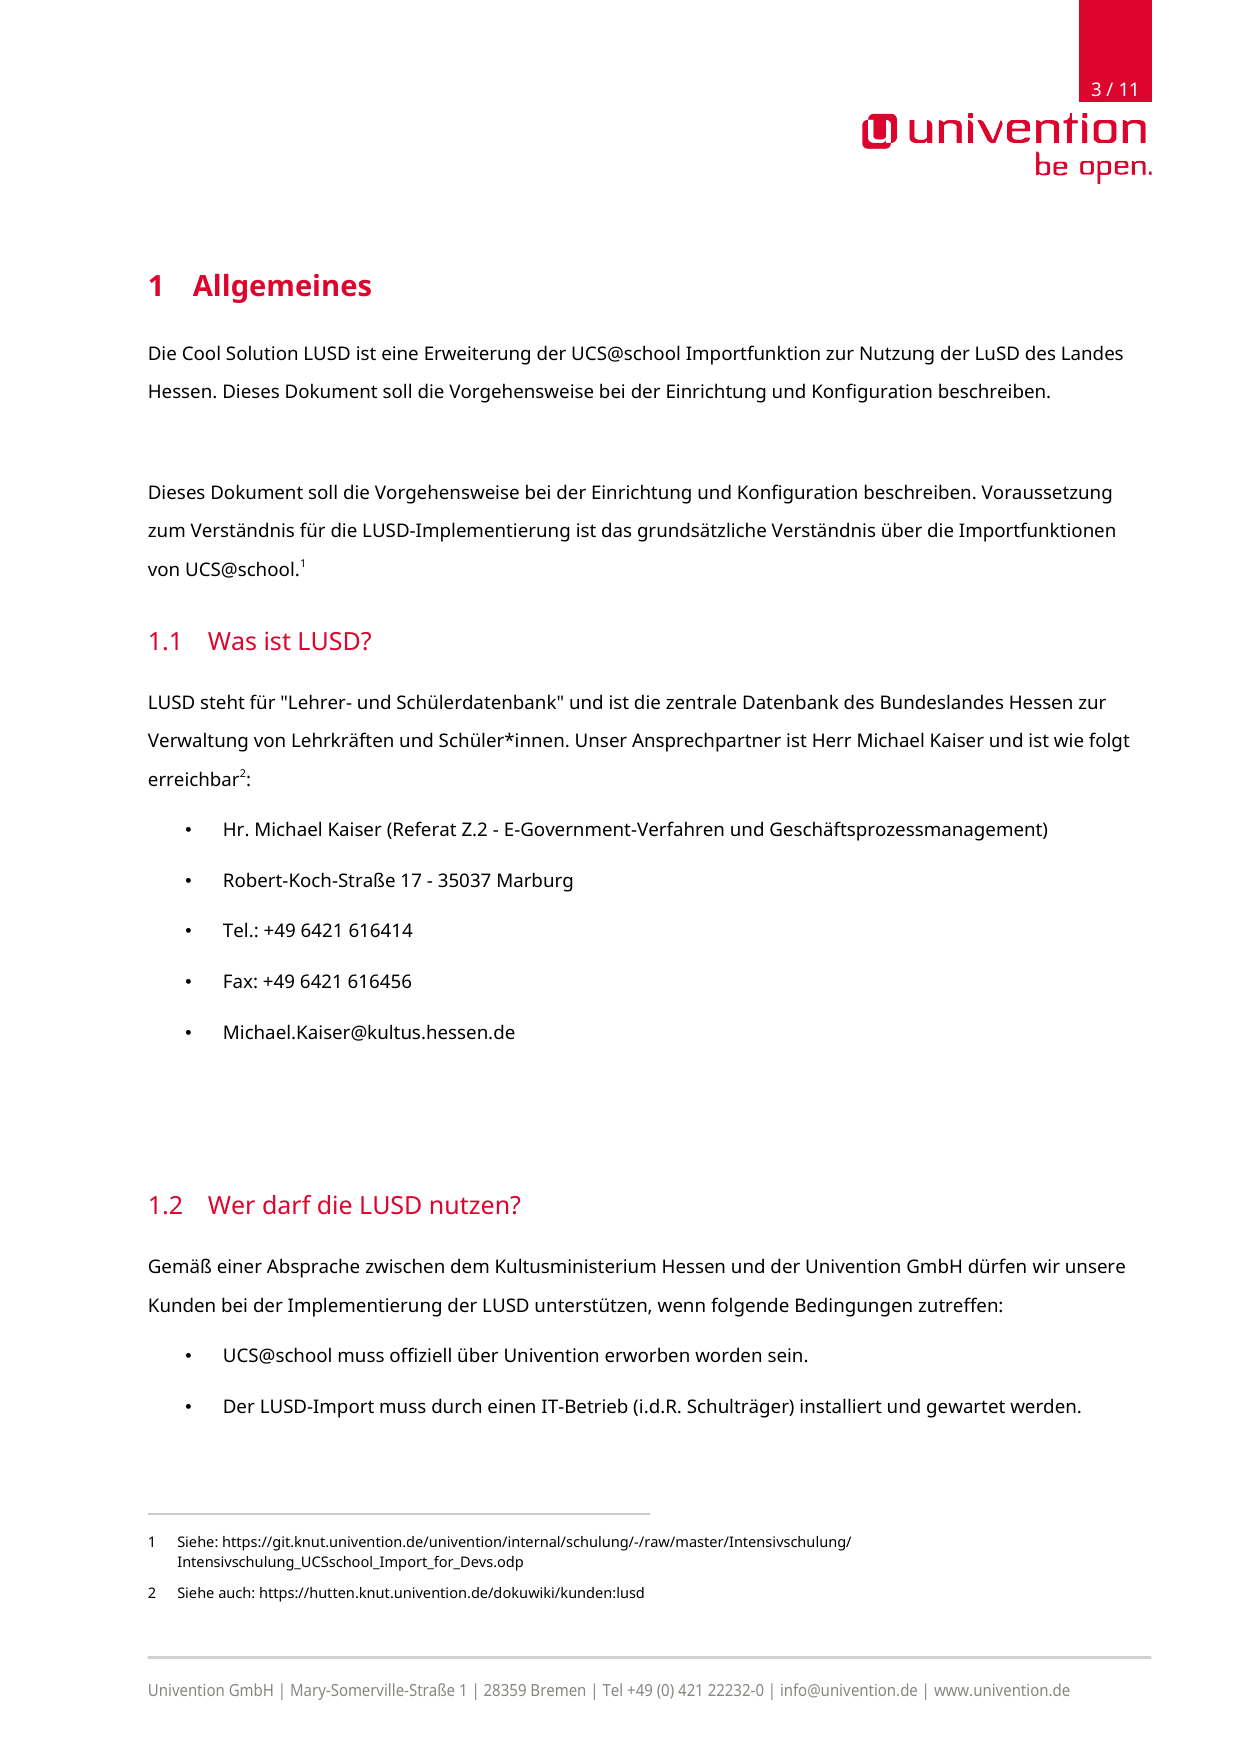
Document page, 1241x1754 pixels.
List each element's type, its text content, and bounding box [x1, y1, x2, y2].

text Gemäß einer Absprache zwischen dem Kultusministerium Hessen und der Univention GmbH dürfen wir unsere Kunden bei der Implementierung der LUSD unterstützen, wenn folgende Bedingungen zutreffen: [148, 1254, 1152, 1318]
list Der LUSD-Import muss durch einen IT-Betrieb (i.d.R. Schulträger) installiert und gewartet werden. [185, 1393, 1152, 1419]
subtitle Was ist LUSD? [148, 624, 1152, 658]
list Michael.Kaiser@kultus.hessen.de [185, 1019, 1152, 1044]
text LUSD steht für "Lehrer- und Schülerdatenbank" und ist die zentrale Datenbank des Bundeslandes Hessen zur Verwaltung von Lehrkräften und Schüler*innen. Unser Ansprechpartner ist Herr Michael Kaiser und ist wie folgt erreichbar: [148, 689, 1152, 791]
list Tel.: +49 6421 616414 [185, 918, 1152, 943]
text Die Cool Solution LUSD ist eine Erweiterung der UCS@school Importfunktion zur Nutzung der LuSD des Landes Hessen. Dieses Dokument soll die Vorgehensweise bei der Einrichtung und Konfiguration beschreiben. [148, 340, 1152, 404]
list Robert-Koch-Straße 17 - 35037 Marburg [185, 867, 1152, 893]
text Dieses Dokument soll die Vorgehensweise bei der Einrichtung und Konfiguration beschreiben. Voraussetzung zum Verständnis für die LUSD-Implementierung ist das grundsätzliche Verständnis über die Importfunktionen von UCS@school. [148, 479, 1152, 581]
subtitle Wer darf die LUSD nutzen? [148, 1188, 1152, 1222]
list Hr. Michael Kaiser (Referat Z.2 - E-Government-Verfahren und Geschäftsprozessmanagement) [185, 817, 1152, 842]
list UCS@school muss offiziell über Univention erworben worden sein. [185, 1343, 1152, 1368]
text Siehe: https://git.knut.univention.de/univention/internal/schulung/-/raw/master/Intensivschulung/Intensivschulung_UCSschool_Import_for_Devs.odp [148, 1532, 1152, 1572]
subtitle Allgemeines [148, 266, 1152, 305]
list Fax: +49 6421 616456 [185, 968, 1152, 994]
text Siehe auch: https://hutten.knut.univention.de/dokuwiki/kunden:lusd [148, 1583, 1152, 1603]
picture [862, 113, 1152, 184]
